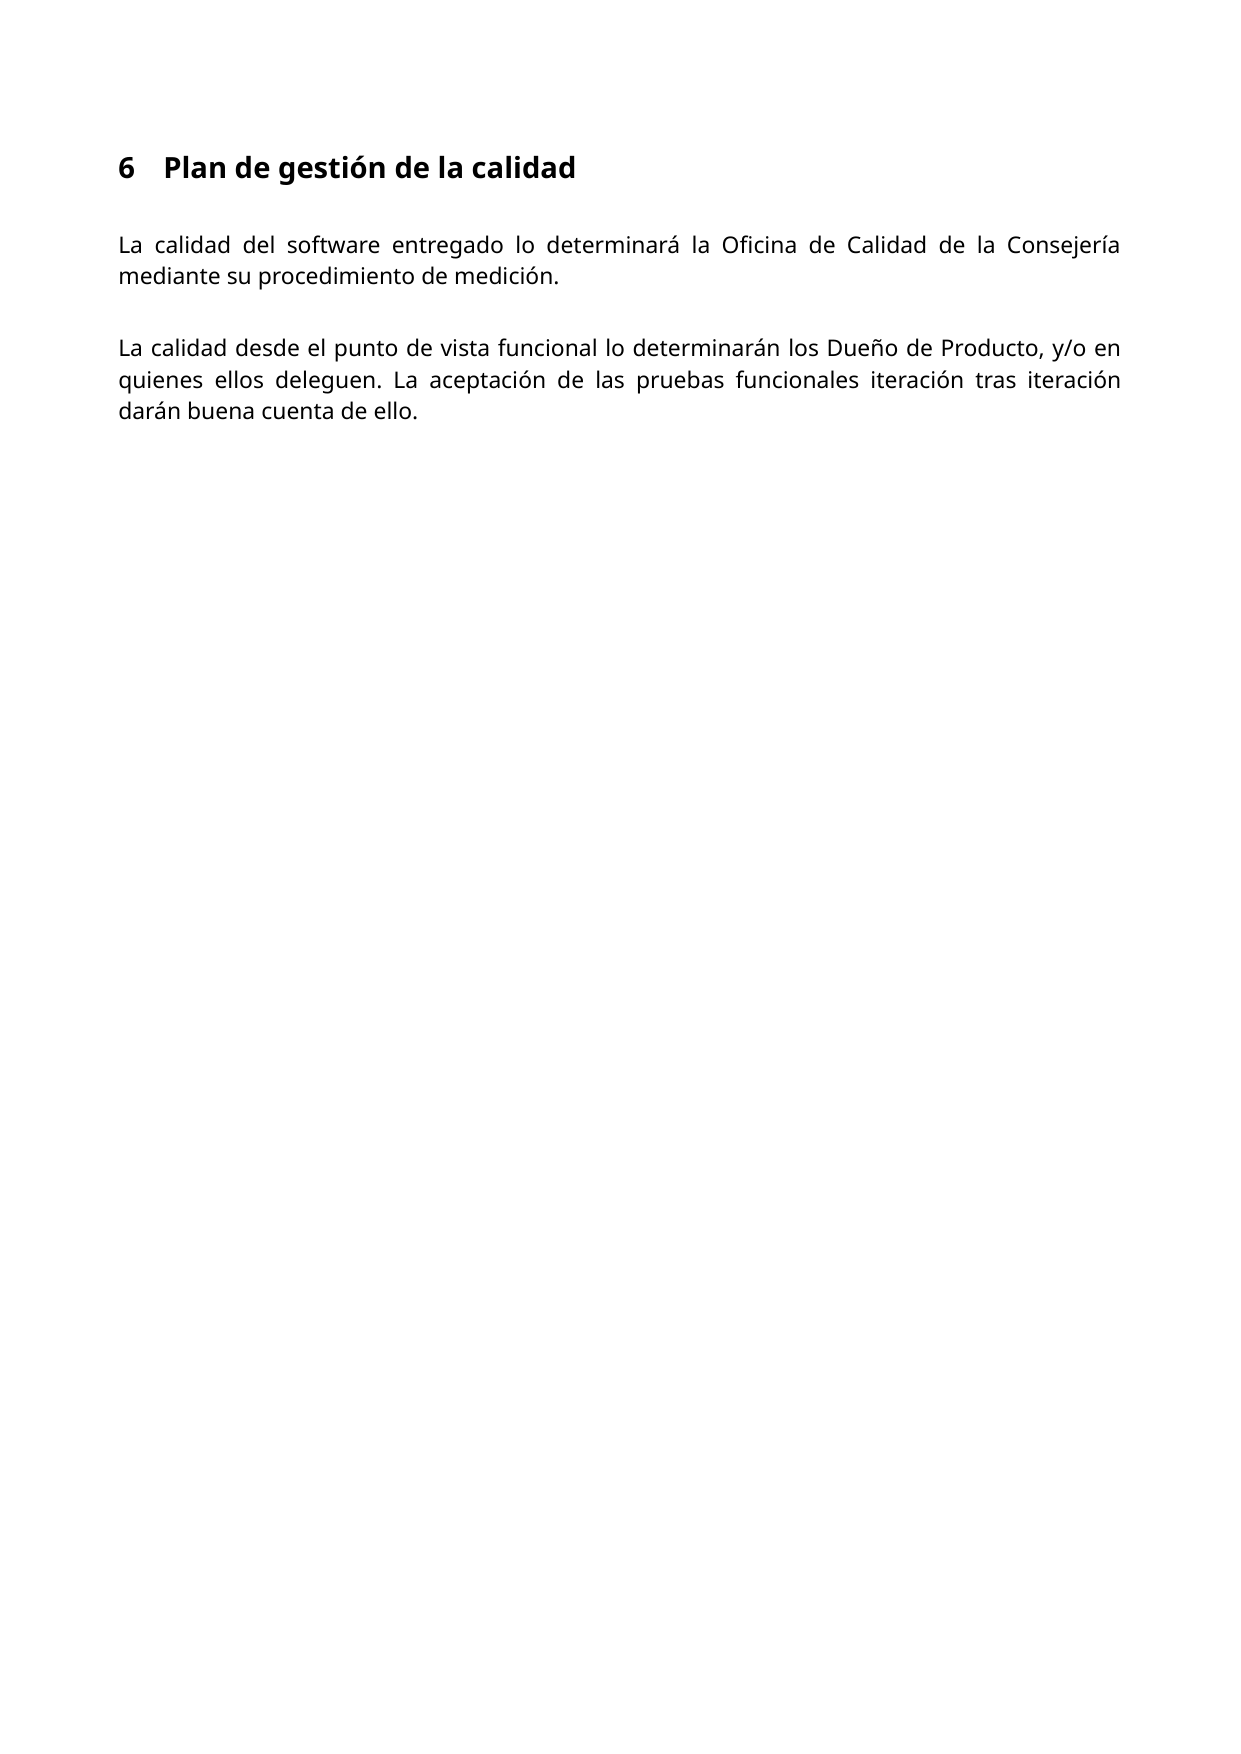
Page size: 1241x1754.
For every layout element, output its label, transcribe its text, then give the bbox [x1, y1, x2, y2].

subtitle Plan de gestión de la calidad [118, 148, 1122, 187]
text La calidad desde el punto de vista funcional lo determinarán los Dueño de Producto, y/o en quienes ellos deleguen. La aceptación de las pruebas funcionales iteración tras iteración darán buena cuenta de ello. [118, 332, 1122, 426]
text La calidad del software entregado lo determinará la Oficina de Calidad de la Consejería mediante su procedimiento de medición. [118, 228, 1122, 291]
